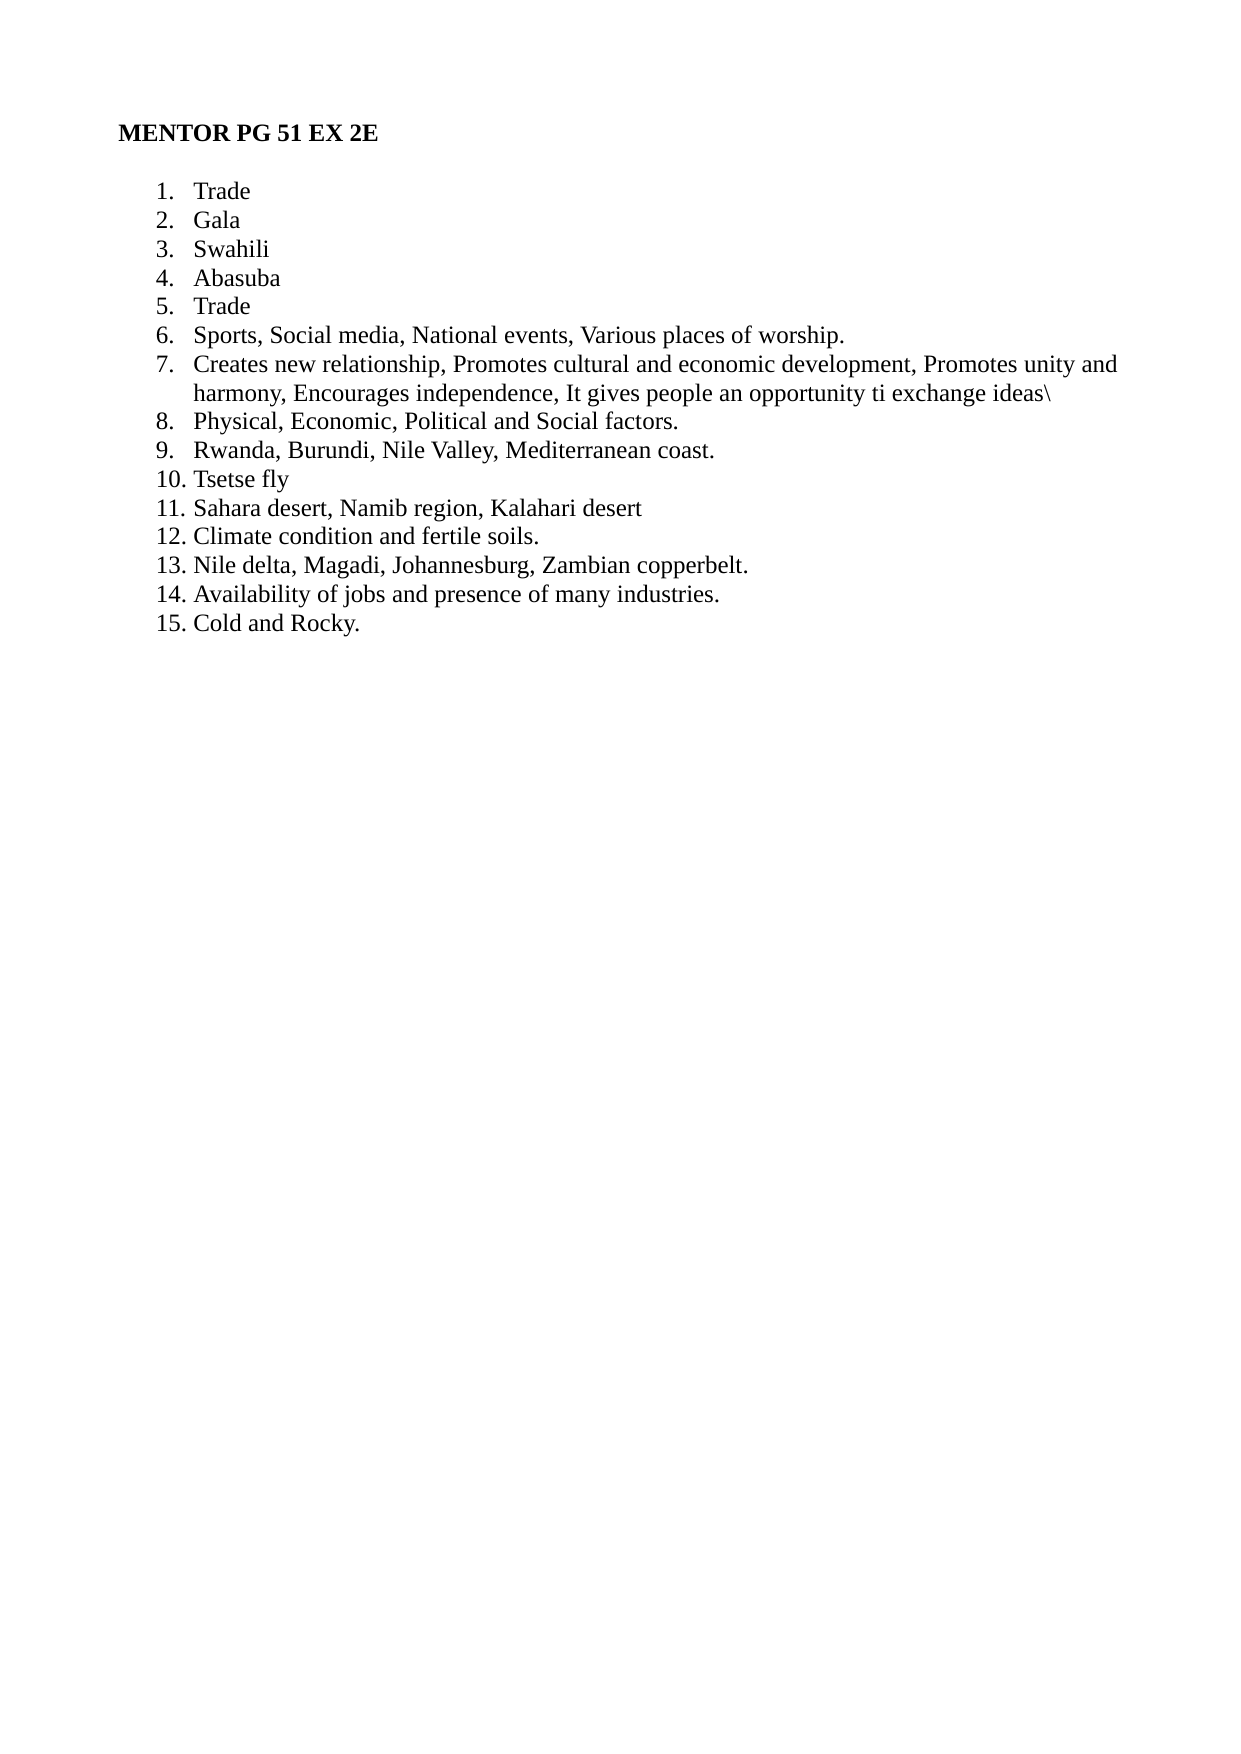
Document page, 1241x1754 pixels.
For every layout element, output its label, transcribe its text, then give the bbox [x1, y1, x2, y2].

list Cold and Rocky. [156, 608, 1122, 636]
list Sahara desert, Namib region, Kalahari desert [156, 493, 1122, 521]
list Swahili [156, 234, 1122, 263]
list Availability of jobs and presence of many industries. [156, 579, 1122, 608]
list Physical, Economic, Political and Social factors. [156, 406, 1122, 435]
list Gala [156, 205, 1122, 234]
list Rwanda, Burundi, Nile Valley, Mediterranean coast. [156, 435, 1122, 464]
list Nile delta, Magadi, Johannesburg, Zambian copperbelt. [156, 550, 1122, 579]
list Tsetse fly [156, 464, 1122, 493]
list Sports, Social media, National events, Various places of worship. [156, 320, 1122, 349]
list Creates new relationship, Promotes cultural and economic development, Promotes unity and harmony, Encourages independence, It gives people an opportunity ti exchange ideas\ [156, 349, 1122, 406]
list Abasuba [156, 263, 1122, 291]
list Trade [156, 291, 1122, 320]
list Climate condition and fertile soils. [156, 521, 1122, 550]
list Trade [156, 176, 1122, 205]
